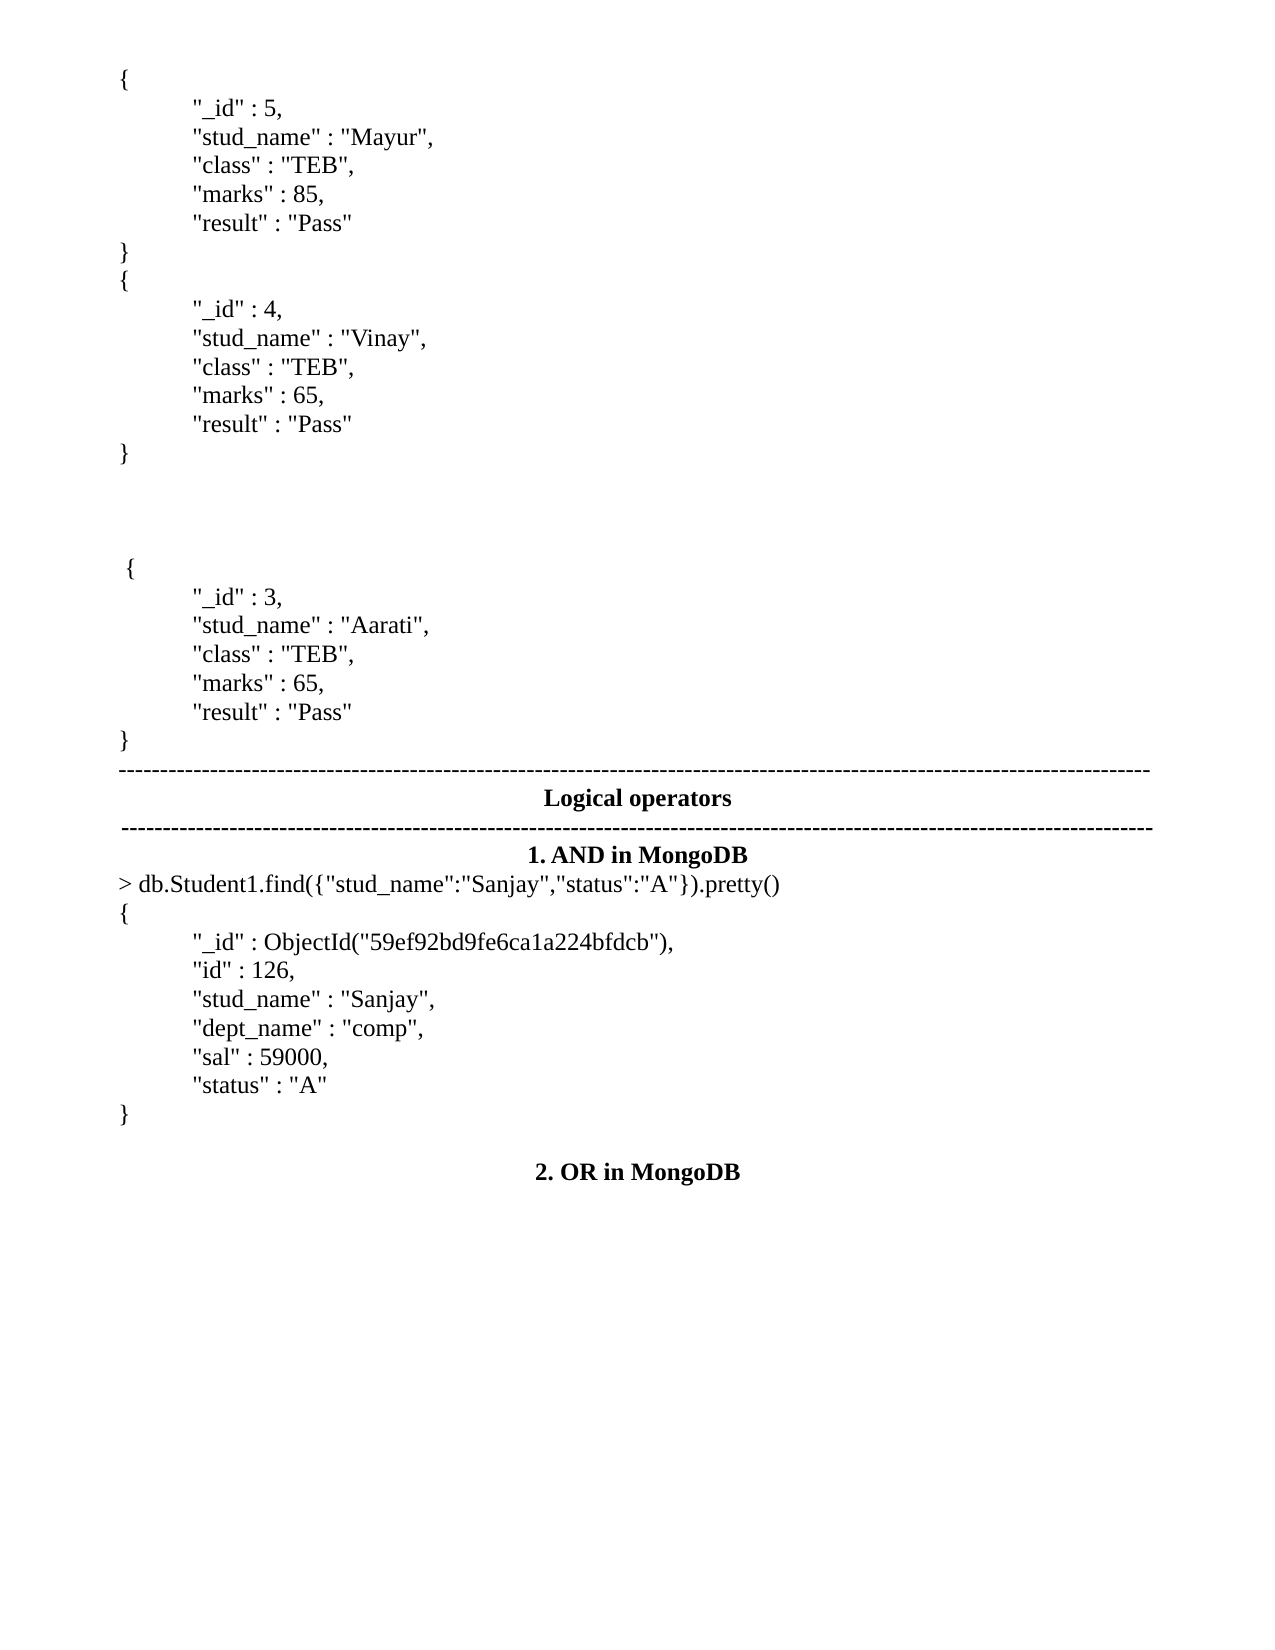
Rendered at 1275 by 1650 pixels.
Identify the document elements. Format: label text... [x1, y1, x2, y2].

text "dept_name" : "comp", [118, 1013, 1157, 1042]
text > db.Student1.find({"stud_name":"Sanjay","status":"A"}).pretty() [118, 869, 1157, 898]
text } [118, 438, 1157, 467]
text "marks" : 65, [118, 380, 1157, 409]
text "result" : "Pass" [118, 697, 1157, 725]
text "id" : 126, [118, 955, 1157, 984]
text "_id" : ObjectId("59ef92bd9fe6ca1a224bfdcb"), [118, 927, 1157, 955]
text "sal" : 59000, [118, 1042, 1157, 1070]
text Logical operators [118, 783, 1157, 812]
text } [118, 725, 1157, 754]
text { [118, 898, 1157, 927]
text { [118, 64, 1157, 93]
text 2. OR in MongoDB [118, 1157, 1157, 1185]
text { [118, 265, 1157, 294]
text "result" : "Pass" [118, 409, 1157, 438]
text "_id" : 3, [118, 582, 1157, 610]
text "marks" : 65, [118, 668, 1157, 697]
text "_id" : 5, [118, 93, 1157, 122]
text { [118, 553, 1157, 582]
text "stud_name" : "Aarati", [118, 610, 1157, 639]
text "result" : "Pass" [118, 208, 1157, 237]
text 1. AND in MongoDB [118, 840, 1157, 869]
text "class" : "TEB", [118, 352, 1157, 380]
text "class" : "TEB", [118, 150, 1157, 179]
text "status" : "A" [118, 1070, 1157, 1099]
text "marks" : 85, [118, 179, 1157, 208]
text "stud_name" : "Sanjay", [118, 984, 1157, 1013]
text "stud_name" : "Mayur", [118, 122, 1157, 150]
text } [118, 237, 1157, 265]
text ---------------------------------------------------------------------------------------------------------------------------- [118, 812, 1157, 840]
text "class" : "TEB", [118, 639, 1157, 668]
text ---------------------------------------------------------------------------------------------------------------------------- [118, 754, 1157, 783]
text "_id" : 4, [118, 294, 1157, 323]
text } [118, 1099, 1157, 1128]
text "stud_name" : "Vinay", [118, 323, 1157, 352]
